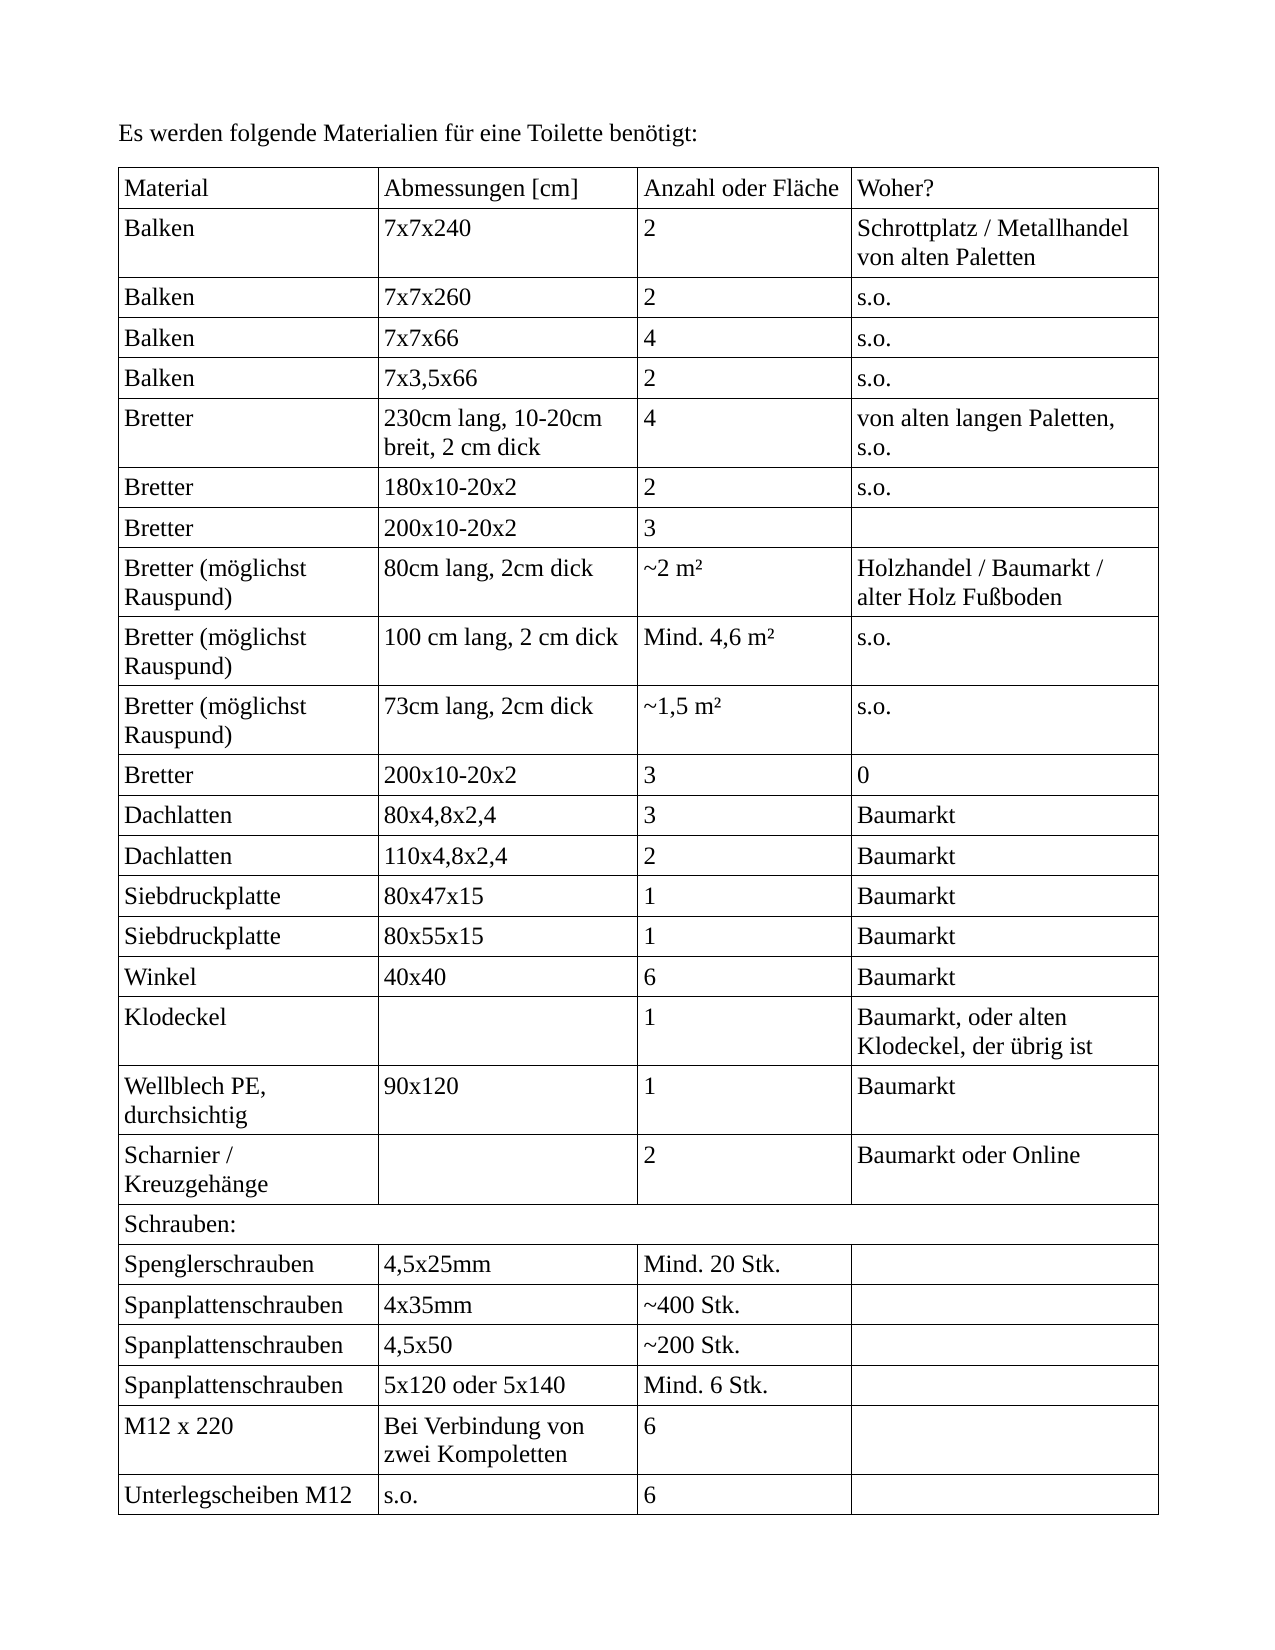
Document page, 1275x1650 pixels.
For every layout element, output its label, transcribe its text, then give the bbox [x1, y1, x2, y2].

table_cell Spenglerschrauben [119, 1245, 378, 1284]
table_cell 4,5x25mm [379, 1245, 637, 1284]
table_cell 7x7x260 [379, 278, 637, 317]
table_cell 230cm lang, 10-20cm breit, 2 cm dick [379, 399, 637, 467]
table_cell 1 [638, 876, 851, 916]
table_cell 3 [638, 796, 851, 835]
table_cell [852, 1285, 1158, 1324]
table_cell Baumarkt, oder alten Klodeckel, der übrig ist [852, 997, 1158, 1065]
table_cell Balken [119, 358, 378, 397]
table_cell Baumarkt oder Online [852, 1135, 1158, 1203]
table_cell s.o. [852, 278, 1158, 317]
table_cell Schrauben: [119, 1205, 1158, 1244]
table_cell 40x40 [379, 957, 637, 996]
table_cell Dachlatten [119, 836, 378, 875]
table_cell 80cm lang, 2cm dick [379, 548, 637, 616]
table_cell Baumarkt [852, 1066, 1158, 1134]
table_cell 73cm lang, 2cm dick [379, 686, 637, 754]
table_cell 7x3,5x66 [379, 358, 637, 397]
table_cell Mind. 4,6 m² [638, 617, 851, 685]
table_cell 80x55x15 [379, 917, 637, 956]
table_cell [852, 1325, 1158, 1365]
table_cell ~400 Stk. [638, 1285, 851, 1324]
table_cell s.o. [852, 617, 1158, 685]
table_cell Wellblech PE, durchsichtig [119, 1066, 378, 1134]
table_cell [852, 508, 1158, 547]
table_cell 7x7x66 [379, 318, 637, 357]
table_cell Baumarkt [852, 796, 1158, 835]
table_cell Bretter (möglichst Rauspund) [119, 548, 378, 616]
table_cell 100 cm lang, 2 cm dick [379, 617, 637, 685]
table_cell ~2 m² [638, 548, 851, 616]
table_cell Spanplattenschrauben [119, 1366, 378, 1405]
table_cell [852, 1475, 1158, 1514]
table_cell 80x47x15 [379, 876, 637, 916]
table_cell 2 [638, 1135, 851, 1203]
table_cell 4,5x50 [379, 1325, 637, 1365]
table_header Woher? [852, 168, 1158, 207]
table_cell Baumarkt [852, 957, 1158, 996]
table_cell Balken [119, 318, 378, 357]
table_cell Bretter [119, 508, 378, 547]
table_cell Dachlatten [119, 796, 378, 835]
table_header Abmessungen [cm] [379, 168, 637, 207]
table_cell Spanplattenschrauben [119, 1325, 378, 1365]
table_cell [379, 1135, 637, 1203]
table_cell 5x120 oder 5x140 [379, 1366, 637, 1405]
table_cell 2 [638, 278, 851, 317]
table_cell Holzhandel / Baumarkt / alter Holz Fußboden [852, 548, 1158, 616]
table_cell 2 [638, 358, 851, 397]
table_cell [852, 1245, 1158, 1284]
table_cell Baumarkt [852, 876, 1158, 916]
table_cell Siebdruckplatte [119, 876, 378, 916]
table_cell Balken [119, 209, 378, 277]
table_cell [852, 1366, 1158, 1405]
table_cell 2 [638, 468, 851, 507]
table_cell 2 [638, 836, 851, 875]
table_cell 180x10-20x2 [379, 468, 637, 507]
table_header Anzahl oder Fläche [638, 168, 851, 207]
table_cell 7x7x240 [379, 209, 637, 277]
table_cell Bei Verbindung von zwei Kompoletten [379, 1406, 637, 1474]
table_cell 90x120 [379, 1066, 637, 1134]
table_cell 2 [638, 209, 851, 277]
table_cell Bretter [119, 468, 378, 507]
table_cell Balken [119, 278, 378, 317]
table_cell s.o. [852, 686, 1158, 754]
table_cell Winkel [119, 957, 378, 996]
table_cell 6 [638, 1406, 851, 1474]
table_cell 4 [638, 399, 851, 467]
table_cell Scharnier / Kreuzgehänge [119, 1135, 378, 1203]
table_cell 3 [638, 755, 851, 795]
table_header Material [119, 168, 378, 207]
table_cell 3 [638, 508, 851, 547]
table_cell 80x4,8x2,4 [379, 796, 637, 835]
table_cell 1 [638, 1066, 851, 1134]
table_cell 4x35mm [379, 1285, 637, 1324]
table_cell [379, 997, 637, 1065]
table_cell 1 [638, 997, 851, 1065]
table_cell Baumarkt [852, 836, 1158, 875]
table_cell 6 [638, 1475, 851, 1514]
table_cell [852, 1406, 1158, 1474]
table_cell Schrottplatz / Metallhandel von alten Paletten [852, 209, 1158, 277]
table_cell Mind. 20 Stk. [638, 1245, 851, 1284]
table_cell 1 [638, 917, 851, 956]
table_cell Unterlegscheiben M12 [119, 1475, 378, 1514]
table_cell s.o. [852, 358, 1158, 397]
table_cell s.o. [852, 468, 1158, 507]
table_cell s.o. [852, 318, 1158, 357]
table_cell s.o. [379, 1475, 637, 1514]
table_cell Baumarkt [852, 917, 1158, 956]
table_cell 200x10-20x2 [379, 755, 637, 795]
table_cell Bretter (möglichst Rauspund) [119, 617, 378, 685]
table_cell Mind. 6 Stk. [638, 1366, 851, 1405]
table_cell Siebdruckplatte [119, 917, 378, 956]
table_cell ~200 Stk. [638, 1325, 851, 1365]
text Es werden folgende Materialien für eine Toilette benötigt: [118, 118, 1157, 147]
table_cell M12 x 220 [119, 1406, 378, 1474]
table_cell 4 [638, 318, 851, 357]
table_cell ~1,5 m² [638, 686, 851, 754]
table_cell 6 [638, 957, 851, 996]
table_cell Bretter [119, 755, 378, 795]
table_cell 200x10-20x2 [379, 508, 637, 547]
table_cell von alten langen Paletten, s.o. [852, 399, 1158, 467]
table_cell Klodeckel [119, 997, 378, 1065]
table_cell Bretter (möglichst Rauspund) [119, 686, 378, 754]
table_cell Spanplattenschrauben [119, 1285, 378, 1324]
table_cell 110x4,8x2,4 [379, 836, 637, 875]
table_cell 0 [852, 755, 1158, 795]
table_cell Bretter [119, 399, 378, 467]
